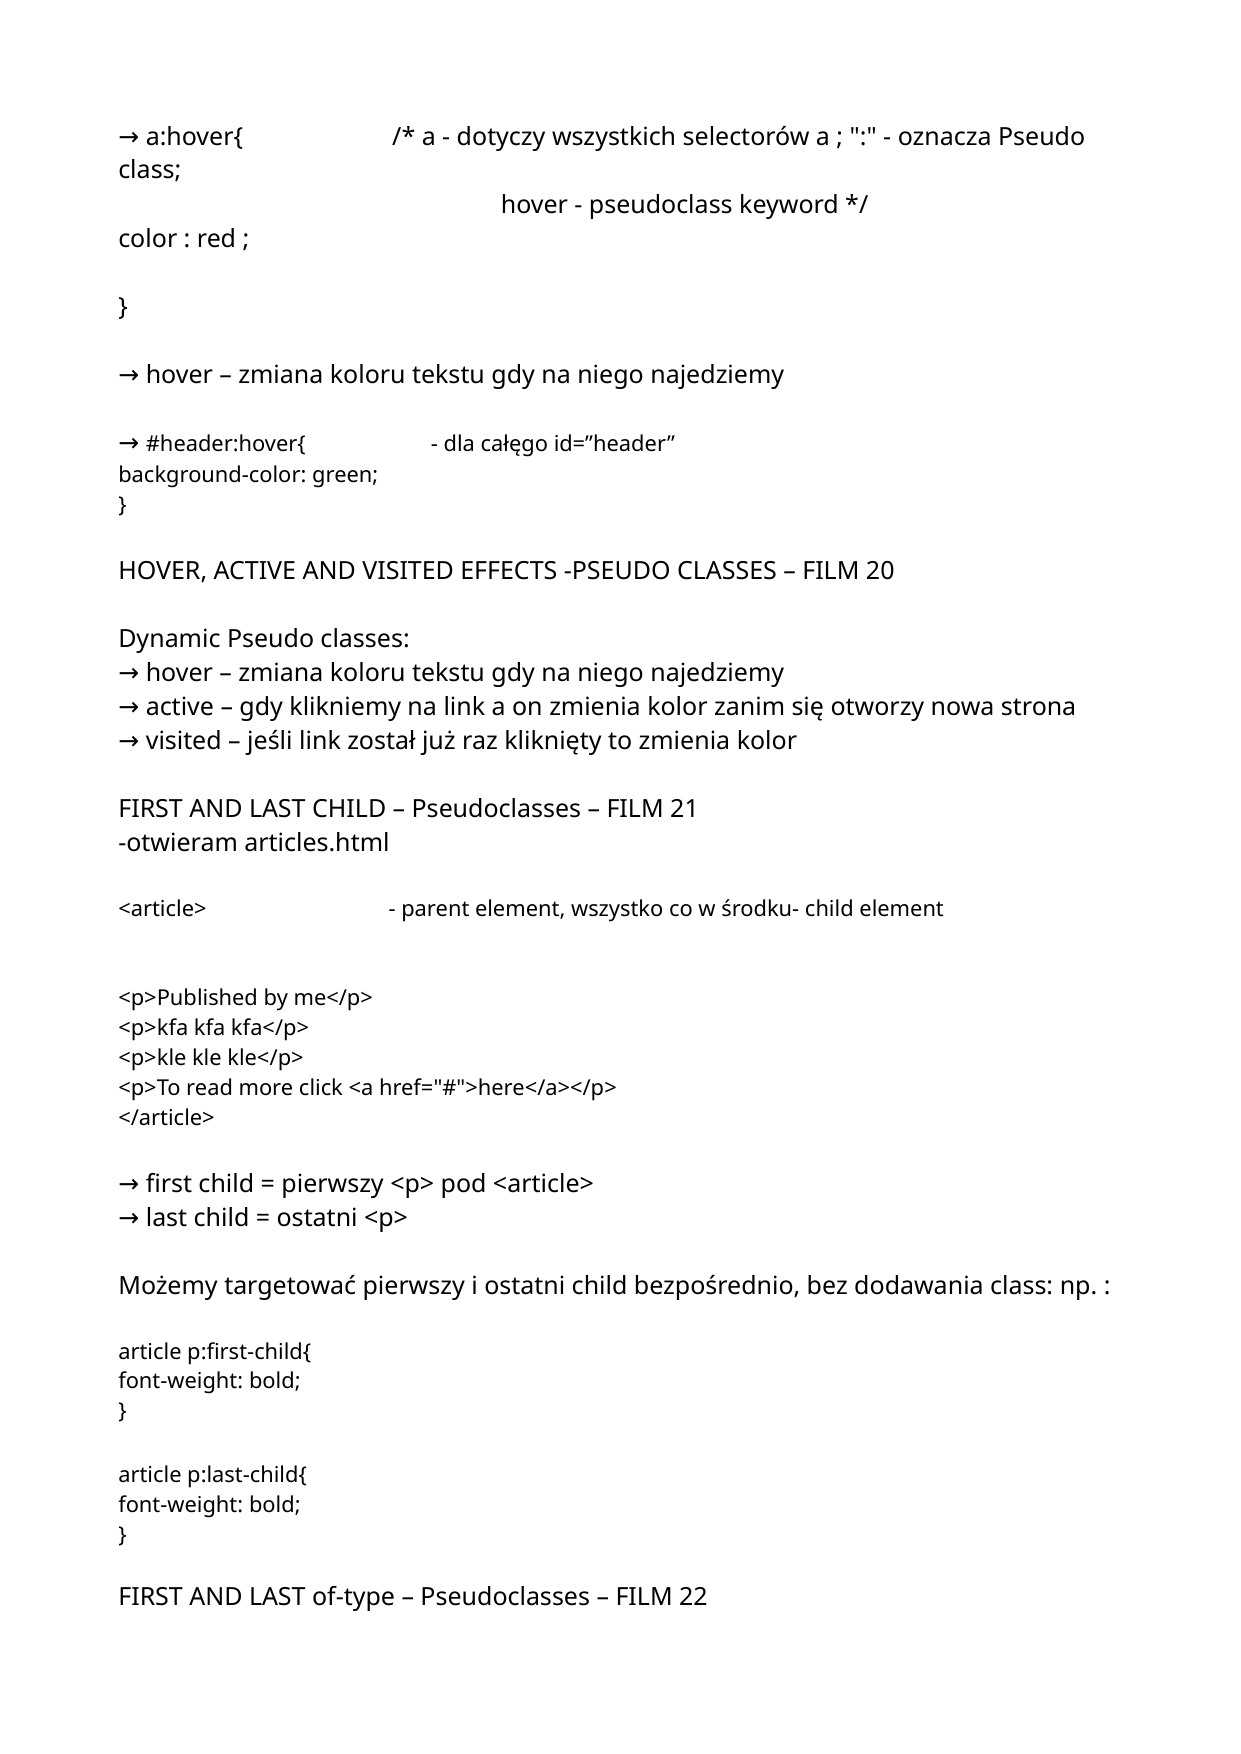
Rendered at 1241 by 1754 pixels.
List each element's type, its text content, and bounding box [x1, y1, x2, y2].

text hover - pseudoclass keyword */ [118, 186, 1122, 220]
text background-color: green; [118, 459, 1122, 488]
text color : red ; [118, 220, 1122, 254]
text } [118, 1395, 1122, 1425]
text font-weight: bold; [118, 1365, 1122, 1395]
text → #header:hover{ - dla całęgo id=”header” [118, 425, 1122, 459]
text <p>kle kle kle</p> [118, 1042, 1122, 1072]
text → hover – zmiana koloru tekstu gdy na niego najedziemy [118, 357, 1122, 391]
text <p>Published by me</p> [118, 982, 1122, 1012]
text → first child = pierwszy <p> pod <article> [118, 1165, 1122, 1199]
text -otwieram articles.html [118, 825, 1122, 859]
text → last child = ostatni <p> [118, 1199, 1122, 1233]
text FIRST AND LAST CHILD – Pseudoclasses – FILM 21 [118, 791, 1122, 825]
text article p:first-child{ [118, 1336, 1122, 1365]
text } [118, 288, 1122, 322]
text → a:hover{ /* a - dotyczy wszystkich selectorów a ; ":" - oznacza Pseudo class; [118, 118, 1122, 186]
text <article> - parent element, wszystko co w środku- child element [118, 893, 1122, 923]
text → visited – jeśli link został już raz kliknięty to zmienia kolor [118, 723, 1122, 757]
text → hover – zmiana koloru tekstu gdy na niego najedziemy [118, 654, 1122, 689]
text FIRST AND LAST of-type – Pseudoclasses – FILM 22 [118, 1578, 1122, 1612]
text Możemy targetować pierwszy i ostatni child bezpośrednio, bez dodawania class: np. : [118, 1267, 1122, 1302]
text <p>kfa kfa kfa</p> [118, 1012, 1122, 1042]
text } [118, 488, 1122, 518]
text font-weight: bold; [118, 1489, 1122, 1519]
text HOVER, ACTIVE AND VISITED EFFECTS -PSEUDO CLASSES – FILM 20 [118, 552, 1122, 586]
text </article> [118, 1101, 1122, 1131]
text Dynamic Pseudo classes: [118, 621, 1122, 654]
text → active – gdy klikniemy na link a on zmienia kolor zanim się otworzy nowa strona [118, 689, 1122, 723]
text article p:last-child{ [118, 1459, 1122, 1489]
text } [118, 1519, 1122, 1548]
text <p>To read more click <a href="#">here</a></p> [118, 1072, 1122, 1101]
